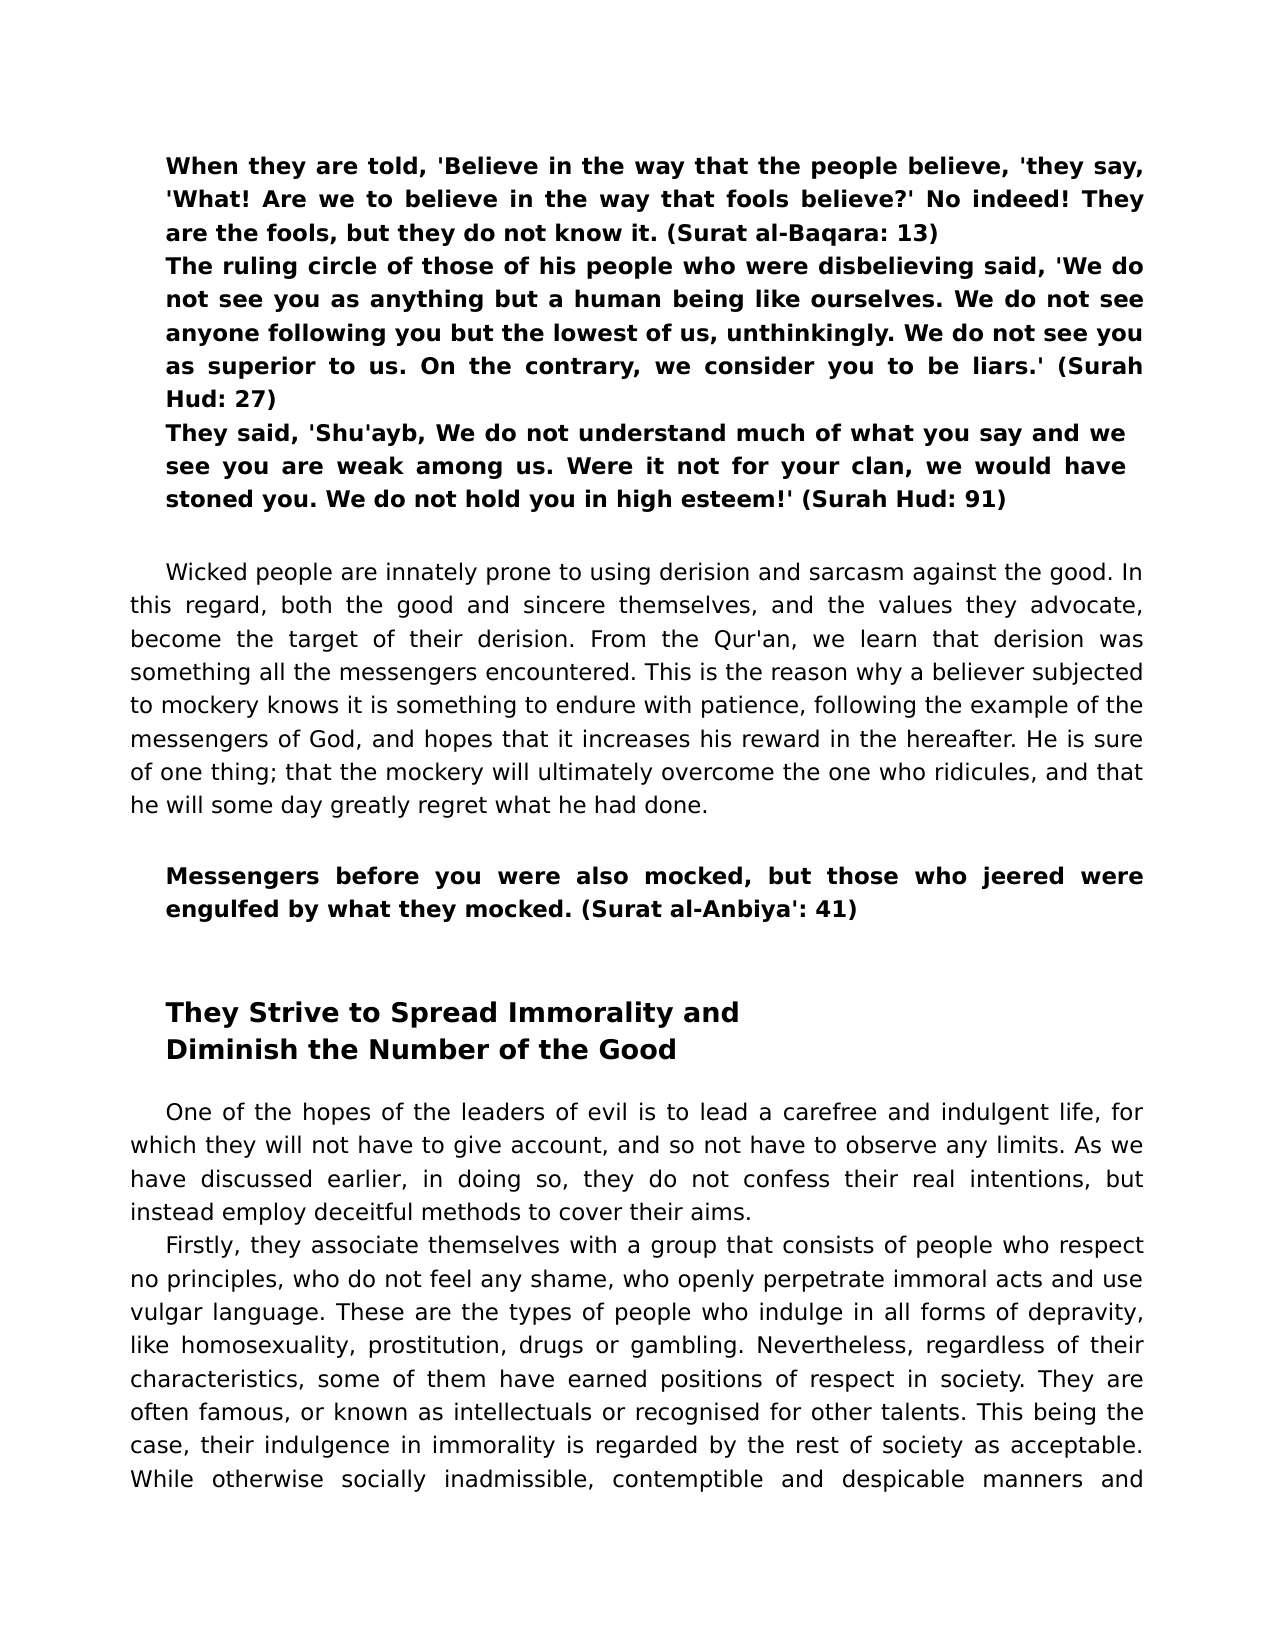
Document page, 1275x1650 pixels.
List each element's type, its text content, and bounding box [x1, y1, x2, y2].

text Diminish the Number of the Good [165, 1034, 1127, 1066]
text They Strive to Spread Immorality and [165, 995, 1127, 1029]
text Firstly, they associate themselves with a group that consists of people who respect no principles, who do not feel any shame, who openly perpetrate immoral acts and use vulgar language. These are the types of people who indulge in all forms of depravity, like homosexuality, prostitution, drugs or gambling. Nevertheless, regardless of their characteristics, some of them have earned positions of respect in society. They are often famous, or known as intellectuals or recognised for other talents. This being the case, their indulgence in immorality is regarded by the rest of society as acceptable. While otherwise socially inadmissible, contemptible and despicable manners and [130, 1227, 1145, 1494]
text Messengers before you were also mocked, but those who jeered were engulfed by what they mocked. (Surat al-Anbiya': 41) [165, 858, 1145, 924]
text When they are told, 'Believe in the way that the people believe, 'they say, 'What! Are we to believe in the way that fools believe?' No indeed! They are the fools, but they do not know it. (Surat al-Baqara: 13) [165, 148, 1145, 248]
text Wicked people are innately prone to using derision and sarcasm against the good. In this regard, both the good and sincere themselves, and the values they advocate, become the target of their derision. From the Qur'an, we learn that derision was something all the messengers encountered. This is the reason why a believer subjected to mockery knows it is something to endure with patience, following the example of the messengers of God, and hopes that it increases his reward in the hereafter. He is sure of one thing; that the mockery will ultimately overcome the one who ridicules, and that he will some day greatly regret what he had done. [130, 554, 1145, 820]
text One of the hopes of the leaders of evil is to lead a carefree and indulgent life, for which they will not have to give account, and so not have to observe any limits. As we have discussed earlier, in doing so, they do not confess their real intentions, but instead employ deceitful methods to cover their aims. [130, 1094, 1145, 1227]
text They said, 'Shu'ayb, We do not understand much of what you say and we see you are weak among us. Were it not for your clan, we would have stoned you. We do not hold you in high esteem!' (Surah Hud: 91) [165, 414, 1127, 514]
text The ruling circle of those of his people who were disbelieving said, 'We do not see you as anything but a human being like ourselves. We do not see anyone following you but the lowest of us, unthinkingly. We do not see you as superior to us. On the contrary, we consider you to be liars.' (Surah Hud: 27) [165, 248, 1145, 414]
